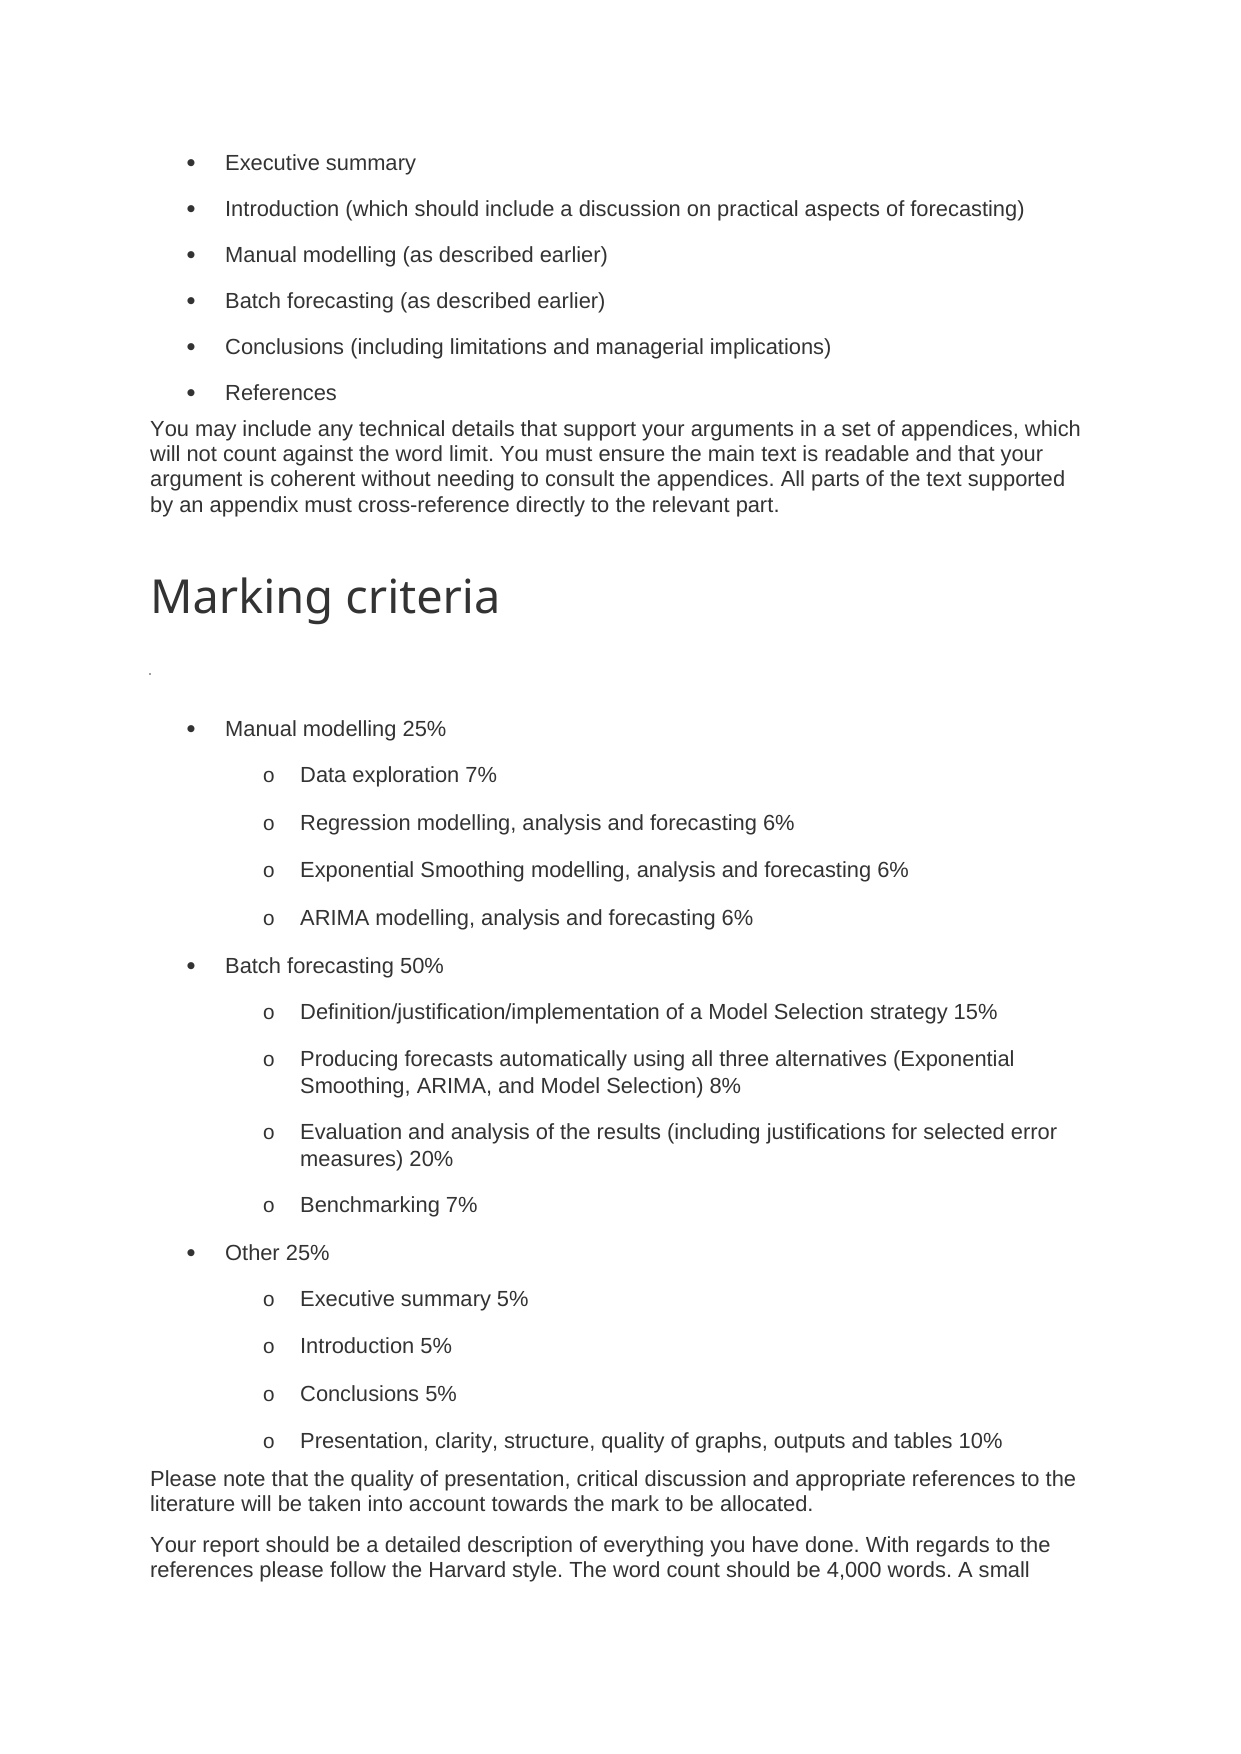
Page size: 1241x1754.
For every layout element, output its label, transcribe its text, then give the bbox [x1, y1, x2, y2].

list Exponential Smoothing modelling, analysis and forecasting 6% [262, 857, 1090, 884]
list Evaluation and analysis of the results (including justifications for selected error measures) 20% [262, 1119, 1090, 1171]
list Regression modelling, analysis and forecasting 6% [262, 810, 1090, 837]
list Data exploration 7% [262, 762, 1090, 789]
list Manual modelling 25% [187, 716, 1090, 741]
list Conclusions 5% [262, 1381, 1090, 1407]
list Executive summary 5% [262, 1286, 1090, 1312]
list Producing forecasts automatically using all three alternatives (Exponential Smoothing, ARIMA, and Model Selection) 8% [262, 1046, 1090, 1098]
list Introduction (which should include a discussion on practical aspects of forecasting) [187, 196, 1090, 221]
list Batch forecasting 50% [187, 953, 1090, 978]
list Introduction 5% [262, 1333, 1090, 1360]
list Executive summary [187, 150, 1090, 175]
list Conclusions (including limitations and managerial implications) [187, 334, 1090, 359]
text You may include any technical details that support your arguments in a set of appendices, which will not count against the word limit. You must ensure the main text is readable and that your argument is coherent without needing to consult the appendices. All parts of the text supported by an appendix must cross-reference directly to the relevant part. [150, 416, 1090, 517]
text Please note that the quality of presentation, critical discussion and appropriate references to the literature will be taken into account towards the mark to be allocated. [150, 1466, 1090, 1516]
text Your report should be a detailed description of everything you have done. With regards to the references please follow the Harvard style. The word count should be 4,000 words. A small [150, 1532, 1090, 1582]
list Presentation, clarity, structure, quality of graphs, outputs and tables 10% [262, 1428, 1090, 1455]
list ARIMA modelling, analysis and forecasting 6% [262, 905, 1090, 932]
list Manual modelling (as described earlier) [187, 242, 1090, 267]
list Batch forecasting (as described earlier) [187, 288, 1090, 313]
list Benchmarking 7% [262, 1192, 1090, 1219]
list Definition/justification/implementation of a Model Selection strategy 15% [262, 999, 1090, 1025]
subtitle Marking criteria [150, 563, 1090, 627]
list Other 25% [187, 1239, 1090, 1265]
list References [187, 380, 1090, 405]
